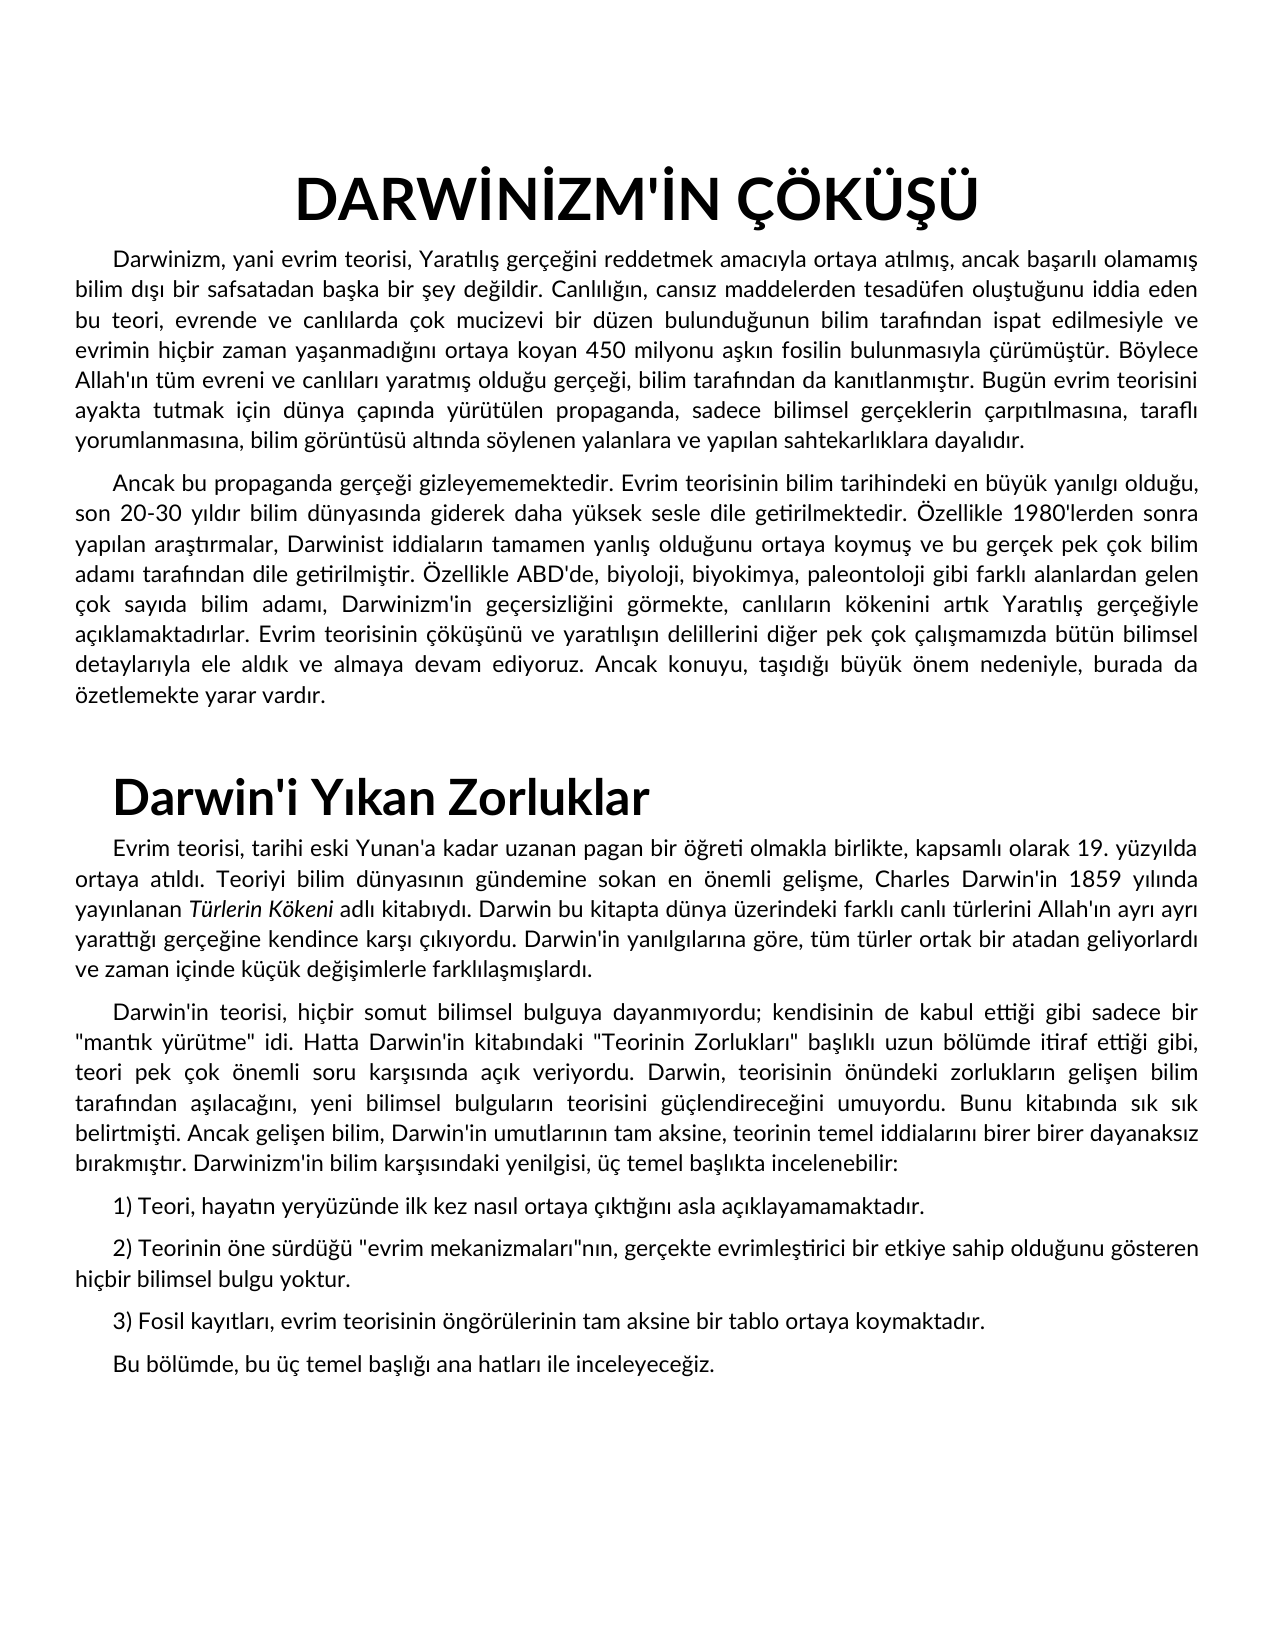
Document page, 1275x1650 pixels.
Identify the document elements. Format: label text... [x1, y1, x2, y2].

text 2) Teorinin öne sürdüğü "evrim mekanizmaları"nın, gerçekte evrimleştirici bir etkiye sahip olduğunu gösteren hiçbir bilimsel bulgu yoktur. [75, 1234, 1200, 1292]
text 1) Teori, hayatın yeryüzünde ilk kez nasıl ortaya çıktığını asla açıklayamamaktadır. [75, 1191, 1200, 1219]
text Darwinizm, yani evrim teorisi, Yaratılış gerçeğini reddetmek amacıyla ortaya atılmış, ancak başarılı olamamış bilim dışı bir safsatadan başka bir şey değildir. Canlılığın, cansız maddelerden tesadüfen oluştuğunu iddia eden bu teori, evrende ve canlılarda çok mucizevi bir düzen bulunduğunun bilim tarafından ispat edilmesiyle ve evrimin hiçbir zaman yaşanmadığını ortaya koyan 450 milyonu aşkın fosilin bulunmasıyla çürümüştür. Böylece Allah'ın tüm evreni ve canlıları yaratmış olduğu gerçeği, bilim tarafından da kanıtlanmıştır. Bugün evrim teorisini ayakta tutmak için dünya çapında yürütülen propaganda, sadece bilimsel gerçeklerin çarpıtılmasına, taraflı yorumlanmasına, bilim görüntüsü altında söylenen yalanlara ve yapılan sahtekarlıklara dayalıdır. [75, 245, 1200, 454]
subtitle DARWİNİZM'İN ÇÖKÜŞÜ [75, 162, 1200, 232]
subtitle Darwin'i Yıkan Zorluklar [112, 766, 1200, 826]
text 3) Fosil kayıtları, evrim teorisinin öngörülerinin tam aksine bir tablo ortaya koymaktadır. [75, 1307, 1200, 1334]
text Bu bölümde, bu üç temel başlığı ana hatları ile inceleyeceğiz. [75, 1350, 1200, 1377]
text Darwin'in teorisi, hiçbir somut bilimsel bulguya dayanmıyordu; kendisinin de kabul ettiği gibi sadece bir "mantık yürütme" idi. Hatta Darwin'in kitabındaki "Teorinin Zorlukları" başlıklı uzun bölümde itiraf ettiği gibi, teori pek çok önemli soru karşısında açık veriyordu. Darwin, teorisinin önündeki zorlukların gelişen bilim tarafından aşılacağını, yeni bilimsel bulguların teorisini güçlendireceğini umuyordu. Bunu kitabında sık sık belirtmişti. Ancak gelişen bilim, Darwin'in umutlarının tam aksine, teorinin temel iddialarını birer birer dayanaksız bırakmıştır. Darwinizm'in bilim karşısındaki yenilgisi, üç temel başlıkta incelenebilir: [75, 998, 1200, 1176]
text Evrim teorisi, tarihi eski Yunan'a kadar uzanan pagan bir öğreti olmakla birlikte, kapsamlı olarak 19. yüzyılda ortaya atıldı. Teoriyi bilim dünyasının gündemine sokan en önemli gelişme, Charles Darwin'in 1859 yılında yayınlanan Türlerin Kökeni adlı kitabıydı. Darwin bu kitapta dünya üzerindeki farklı canlı türlerini Allah'ın ayrı ayrı yarattığı gerçeğine kendince karşı çıkıyordu. Darwin'in yanılgılarına göre, tüm türler ortak bir atadan geliyorlardı ve zaman içinde küçük değişimlerle farklılaşmışlardı. [75, 834, 1200, 982]
text Ancak bu propaganda gerçeği gizleyememektedir. Evrim teorisinin bilim tarihindeki en büyük yanılgı olduğu, son 20-30 yıldır bilim dünyasında giderek daha yüksek sesle dile getirilmektedir. Özellikle 1980'lerden sonra yapılan araştırmalar, Darwinist iddiaların tamamen yanlış olduğunu ortaya koymuş ve bu gerçek pek çok bilim adamı tarafından dile getirilmiştir. Özellikle ABD'de, biyoloji, biyokimya, paleontoloji gibi farklı alanlardan gelen çok sayıda bilim adamı, Darwinizm'in geçersizliğini görmekte, canlıların kökenini artık Yaratılış gerçeğiyle açıklamaktadırlar. Evrim teorisinin çöküşünü ve yaratılışın delillerini diğer pek çok çalışmamızda bütün bilimsel detaylarıyla ele aldık ve almaya devam ediyoruz. Ancak konuyu, taşıdığı büyük önem nedeniyle, burada da özetlemekte yarar vardır. [75, 469, 1200, 708]
